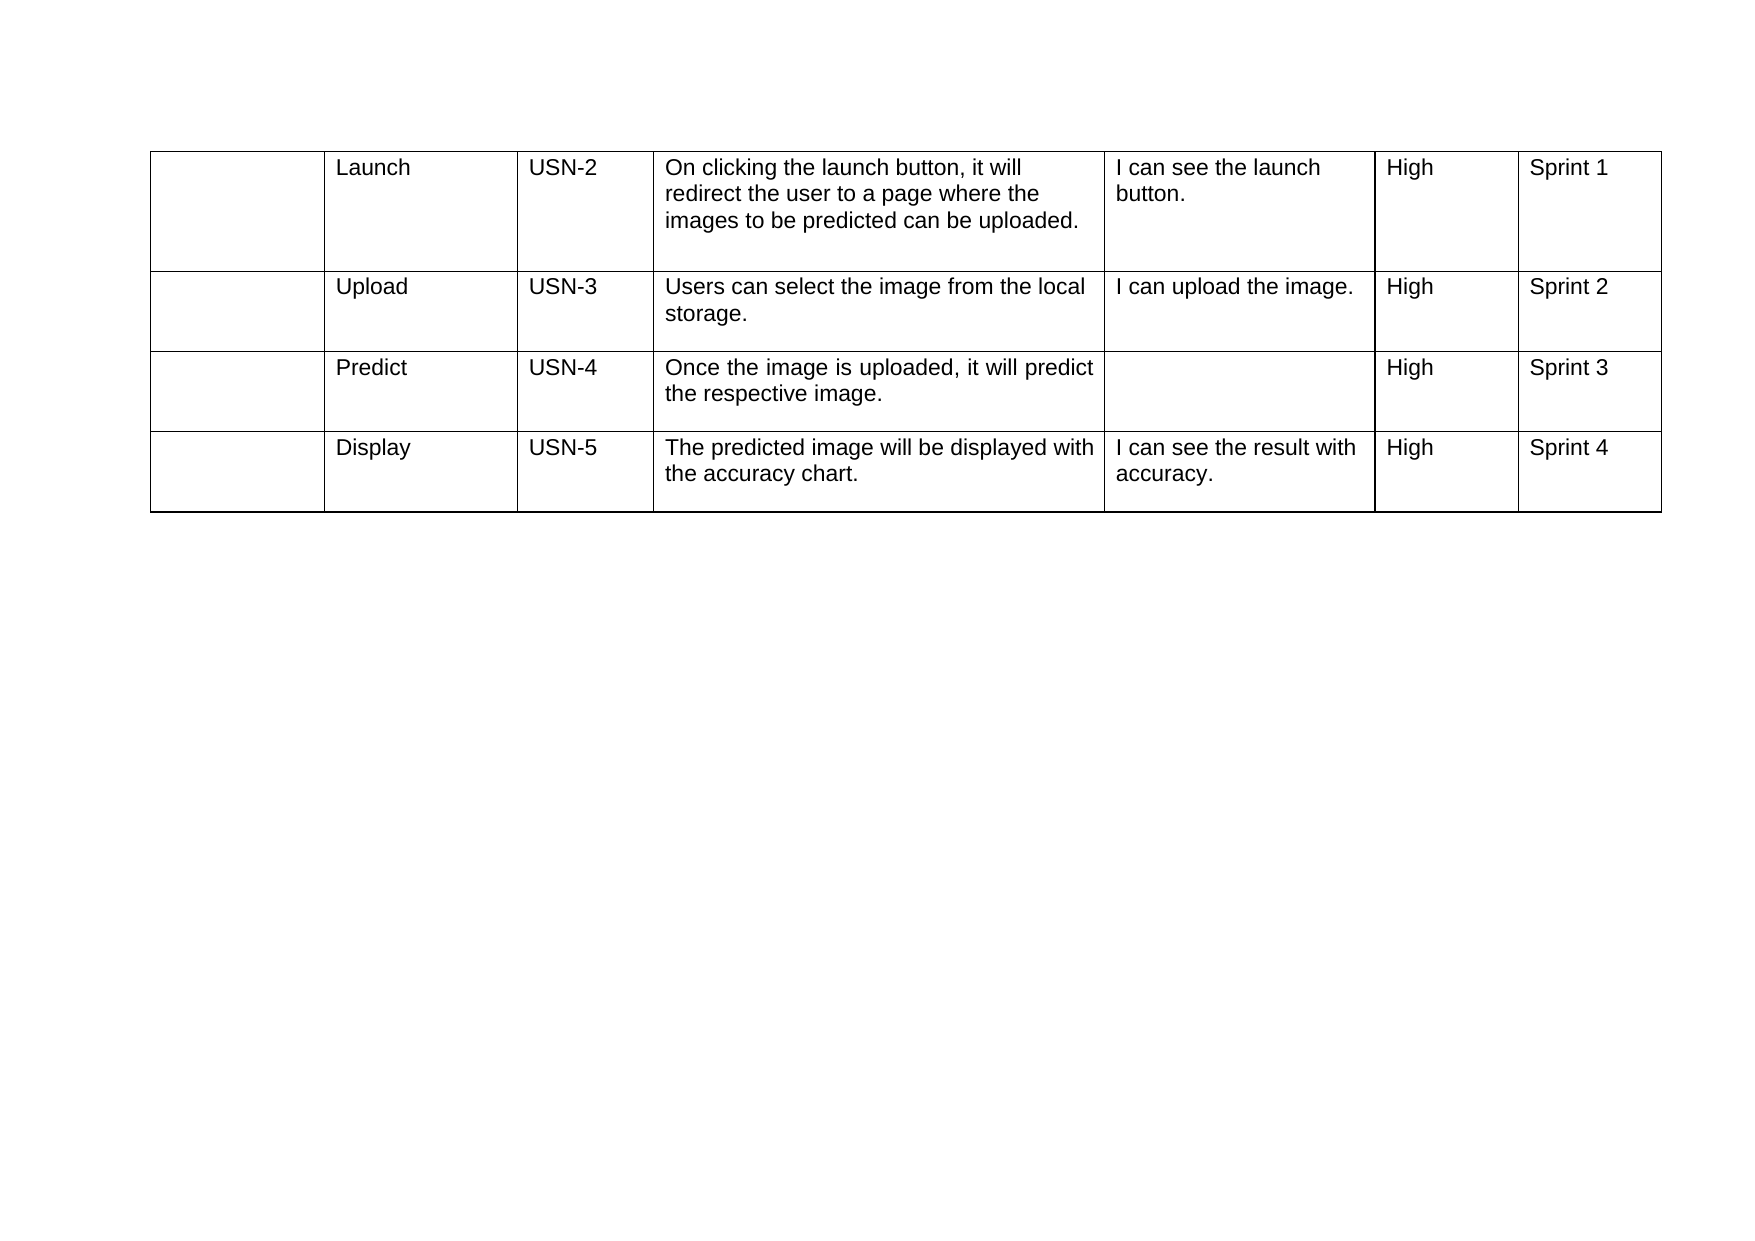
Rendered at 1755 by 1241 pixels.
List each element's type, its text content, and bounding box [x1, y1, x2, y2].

table_cell USN-3 [518, 272, 653, 351]
table_cell High [1376, 432, 1518, 511]
table_cell USN-4 [518, 352, 653, 431]
table_cell [151, 432, 324, 511]
table_cell [151, 152, 324, 271]
table_cell Upload [325, 272, 517, 351]
table_cell The predicted image will be displayed with the accuracy chart. [654, 432, 1104, 511]
table_cell High [1376, 152, 1518, 271]
table_cell Sprint 1 [1519, 152, 1661, 271]
table_cell USN-5 [518, 432, 653, 511]
table_cell On clicking the launch button, it will redirect the user to a page where the images to be predicted can be uploaded. [654, 152, 1104, 271]
table_cell Display [325, 432, 517, 511]
table_cell I can upload the image. [1105, 272, 1374, 351]
table_cell Once the image is uploaded, it will predict the respective image. [654, 352, 1104, 431]
table_cell USN-2 [518, 152, 653, 271]
table_cell Users can select the image from the local storage. [654, 272, 1104, 351]
table_cell Sprint 2 [1519, 272, 1661, 351]
table_cell [151, 272, 324, 351]
table_cell High [1376, 272, 1518, 351]
table_cell Sprint 4 [1519, 432, 1661, 511]
table_cell [151, 352, 324, 431]
table_cell High [1376, 352, 1518, 431]
table_cell I can see the result with accuracy. [1105, 432, 1374, 511]
table_cell I can see the launch button. [1105, 152, 1374, 271]
table_cell Launch [325, 152, 517, 271]
table_cell Sprint 3 [1519, 352, 1661, 431]
table_cell [1105, 352, 1374, 431]
table_cell Predict [325, 352, 517, 431]
